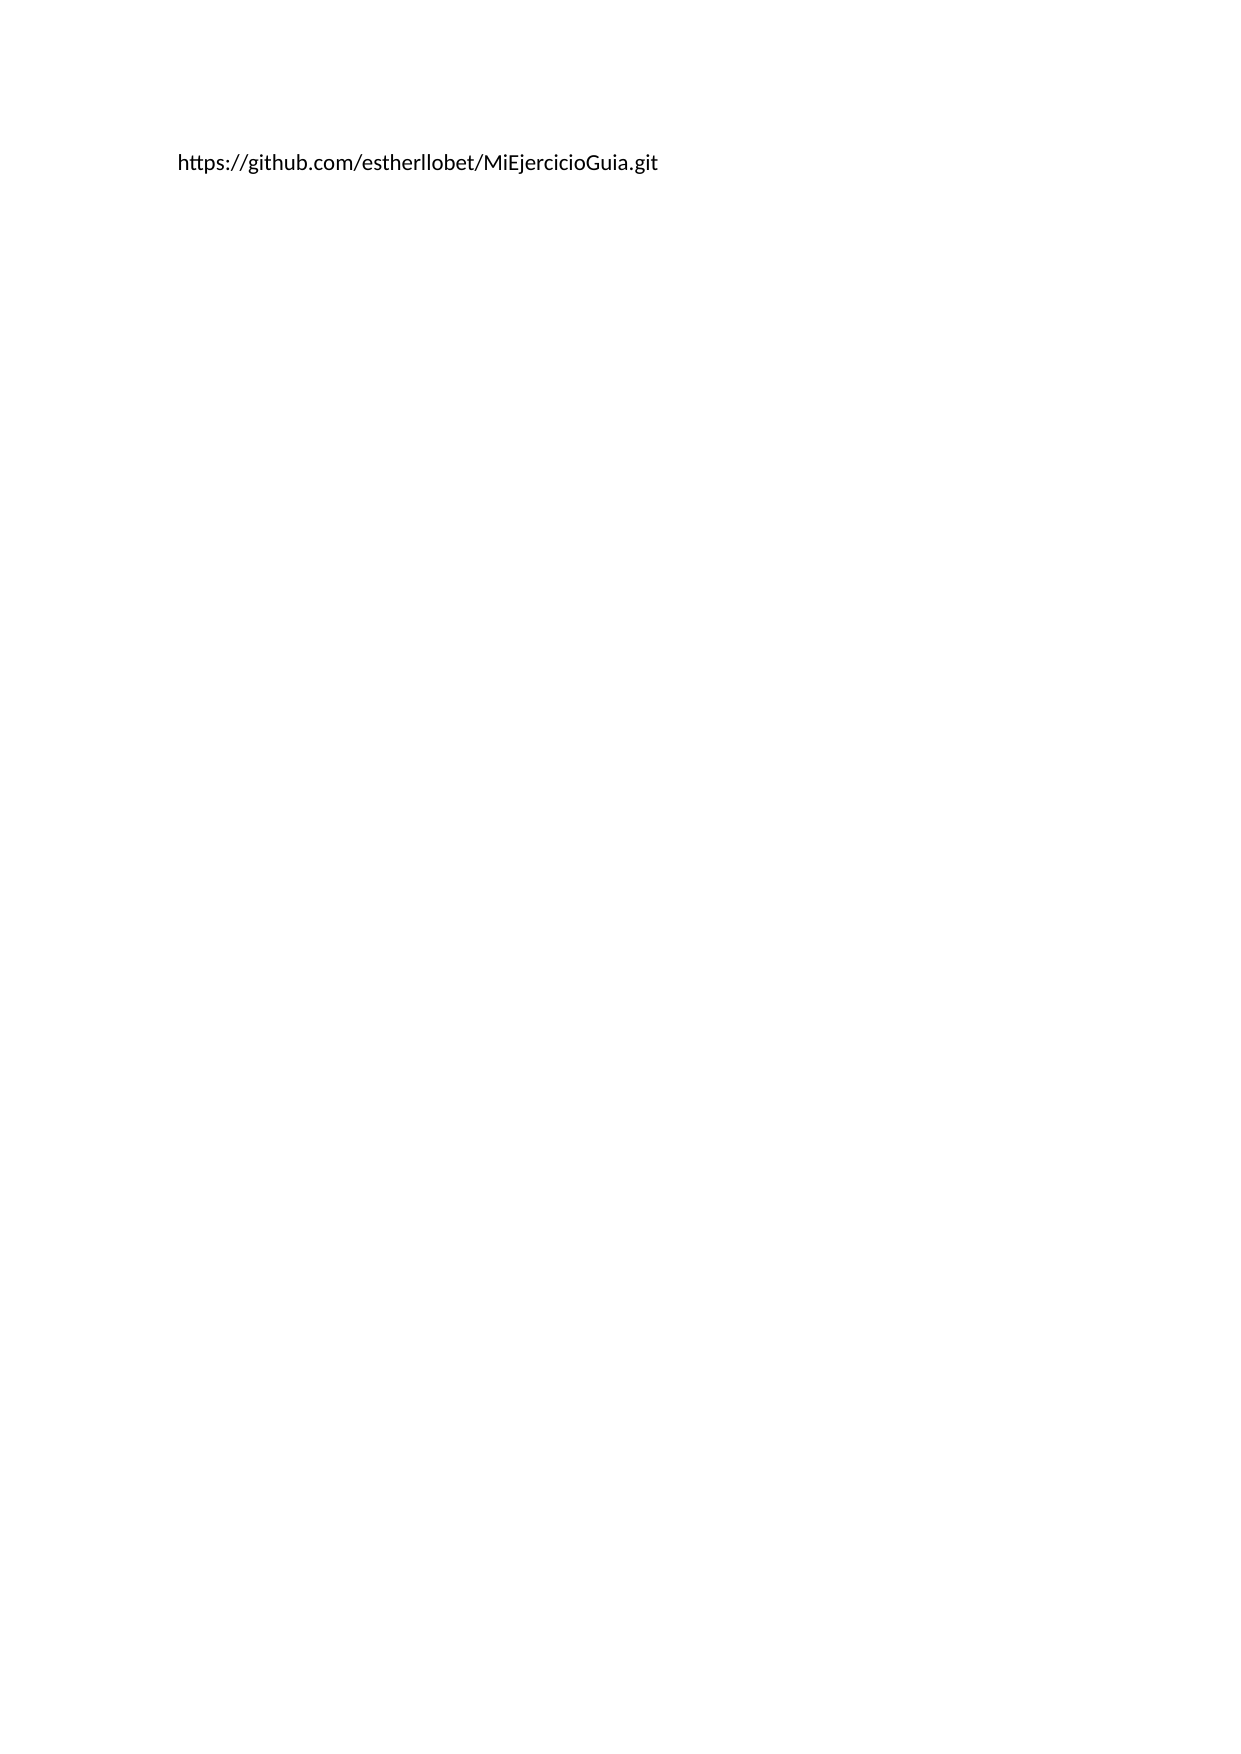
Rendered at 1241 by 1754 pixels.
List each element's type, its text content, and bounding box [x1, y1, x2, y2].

text https://github.com/estherllobet/MiEjercicioGuia.git [177, 148, 1063, 176]
